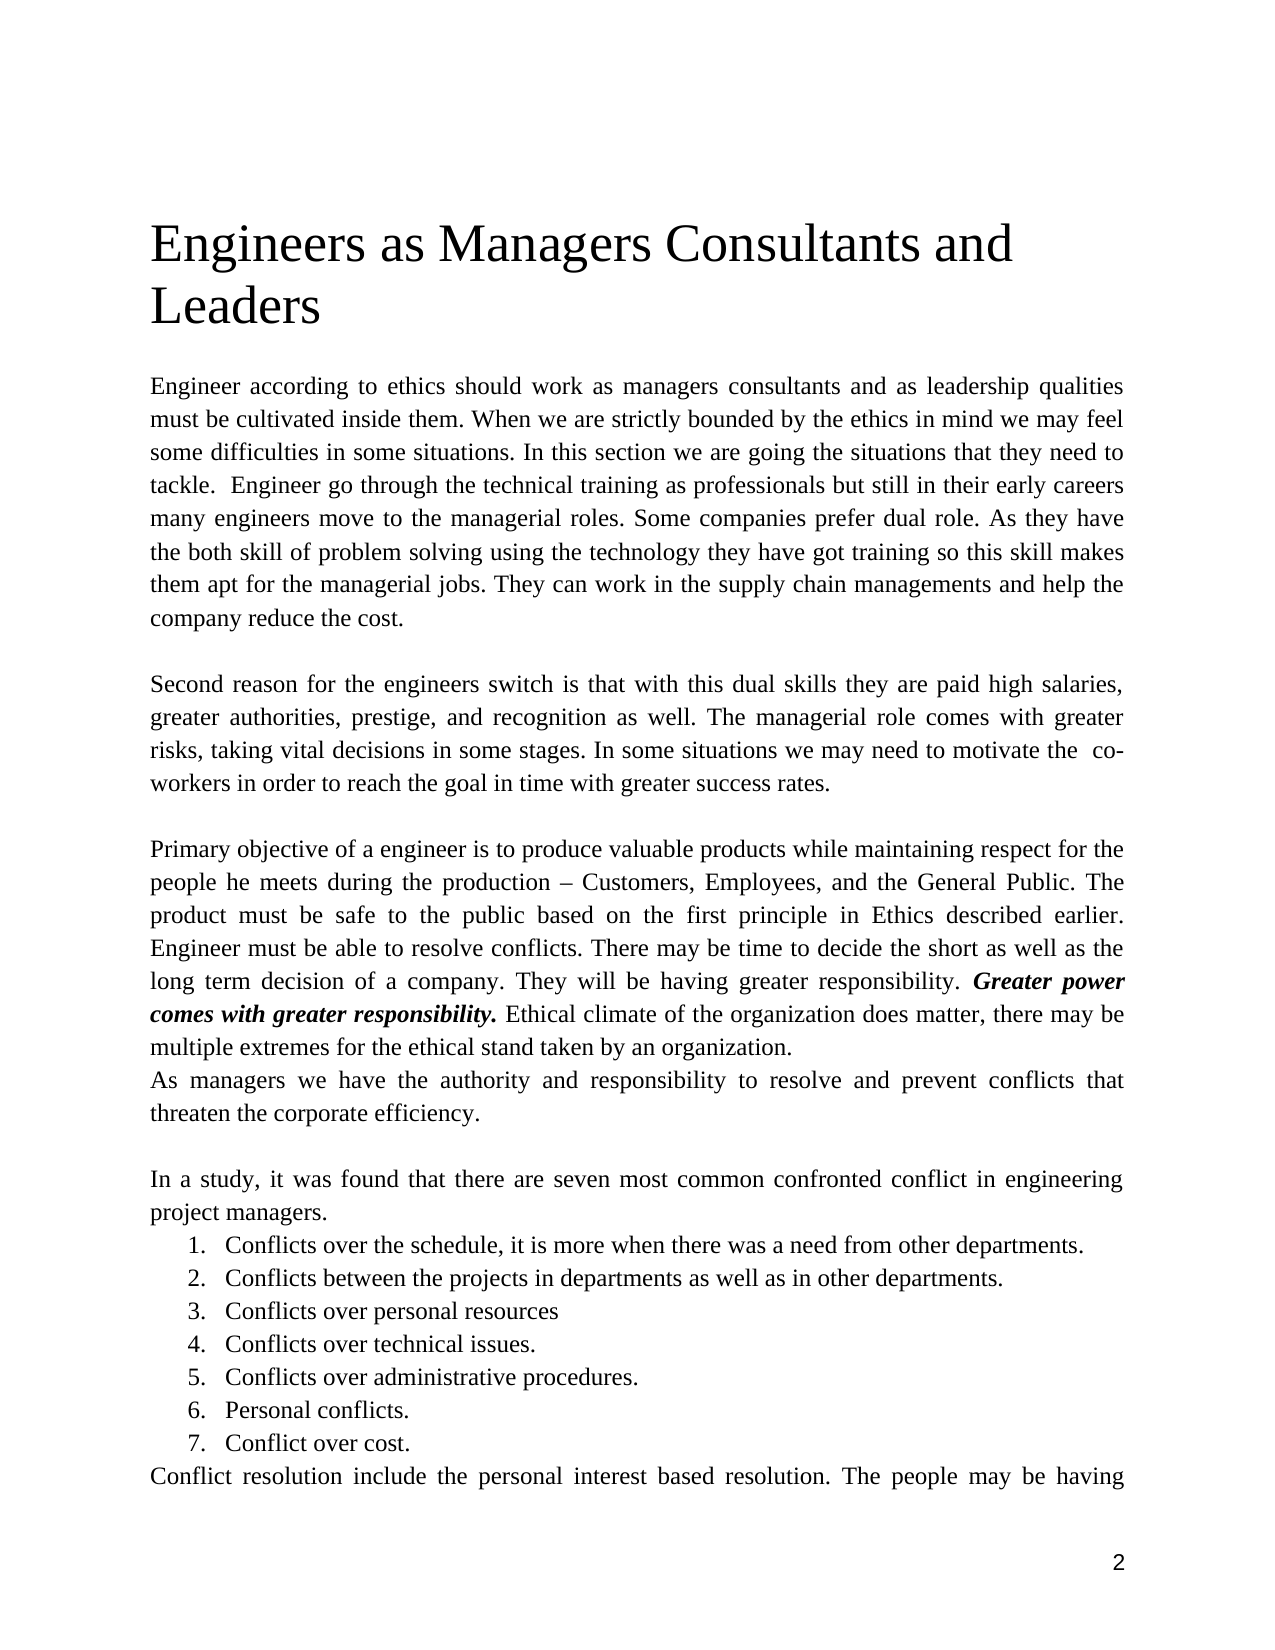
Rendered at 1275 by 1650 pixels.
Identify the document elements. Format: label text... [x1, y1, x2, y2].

list Conflicts over personal resources [187, 1296, 1125, 1325]
text Conflict resolution include the personal interest based resolution. The people may be having [150, 1461, 1125, 1490]
text Engineer according to ethics should work as managers consultants and as leadership qualities must be cultivated inside them. When we are strictly bounded by the ethics in mind we may feel some difficulties in some situations. In this section we are going the situations that they need to tackle. Engineer go through the technical training as professionals but still in their early careers many engineers move to the managerial roles. Some companies prefer dual role. As they have the both skill of problem solving using the technology they have got training so this skill makes them apt for the managerial jobs. They can work in the supply chain managements and help the company reduce the cost. [150, 371, 1125, 631]
text Second reason for the engineers switch is that with this dual skills they are paid high salaries, greater authorities, prestige, and recognition as well. The managerial role comes with greater risks, taking vital decisions in some stages. In some situations we may need to motivate the co-workers in order to reach the goal in time with greater success rates. [150, 669, 1125, 796]
list Conflicts over technical issues. [187, 1329, 1125, 1358]
text Primary objective of a engineer is to produce valuable products while maintaining respect for the people he meets during the production – Customers, Employees, and the General Public. The product must be safe to the public based on the first principle in Ethics described earlier. Engineer must be able to resolve conflicts. There may be time to decide the short as well as the long term decision of a company. They will be having greater responsibility. Greater power comes with greater responsibility. Ethical climate of the organization does matter, there may be multiple extremes for the ethical stand taken by an organization. [150, 834, 1125, 1061]
list Conflicts between the projects in departments as well as in other departments. [187, 1263, 1125, 1292]
list Conflict over cost. [187, 1428, 1125, 1457]
text In a study, it was found that there are seven most common confronted conflict in engineering project managers. [150, 1164, 1125, 1226]
list Personal conflicts. [187, 1395, 1125, 1424]
title Engineers as Managers Consultants and Leaders [150, 210, 1125, 335]
text As managers we have the authority and responsibility to resolve and prevent conflicts that threaten the corporate efficiency. [150, 1065, 1125, 1127]
list Conflicts over administrative procedures. [187, 1362, 1125, 1391]
list Conflicts over the schedule, it is more when there was a need from other departments. [187, 1230, 1125, 1259]
